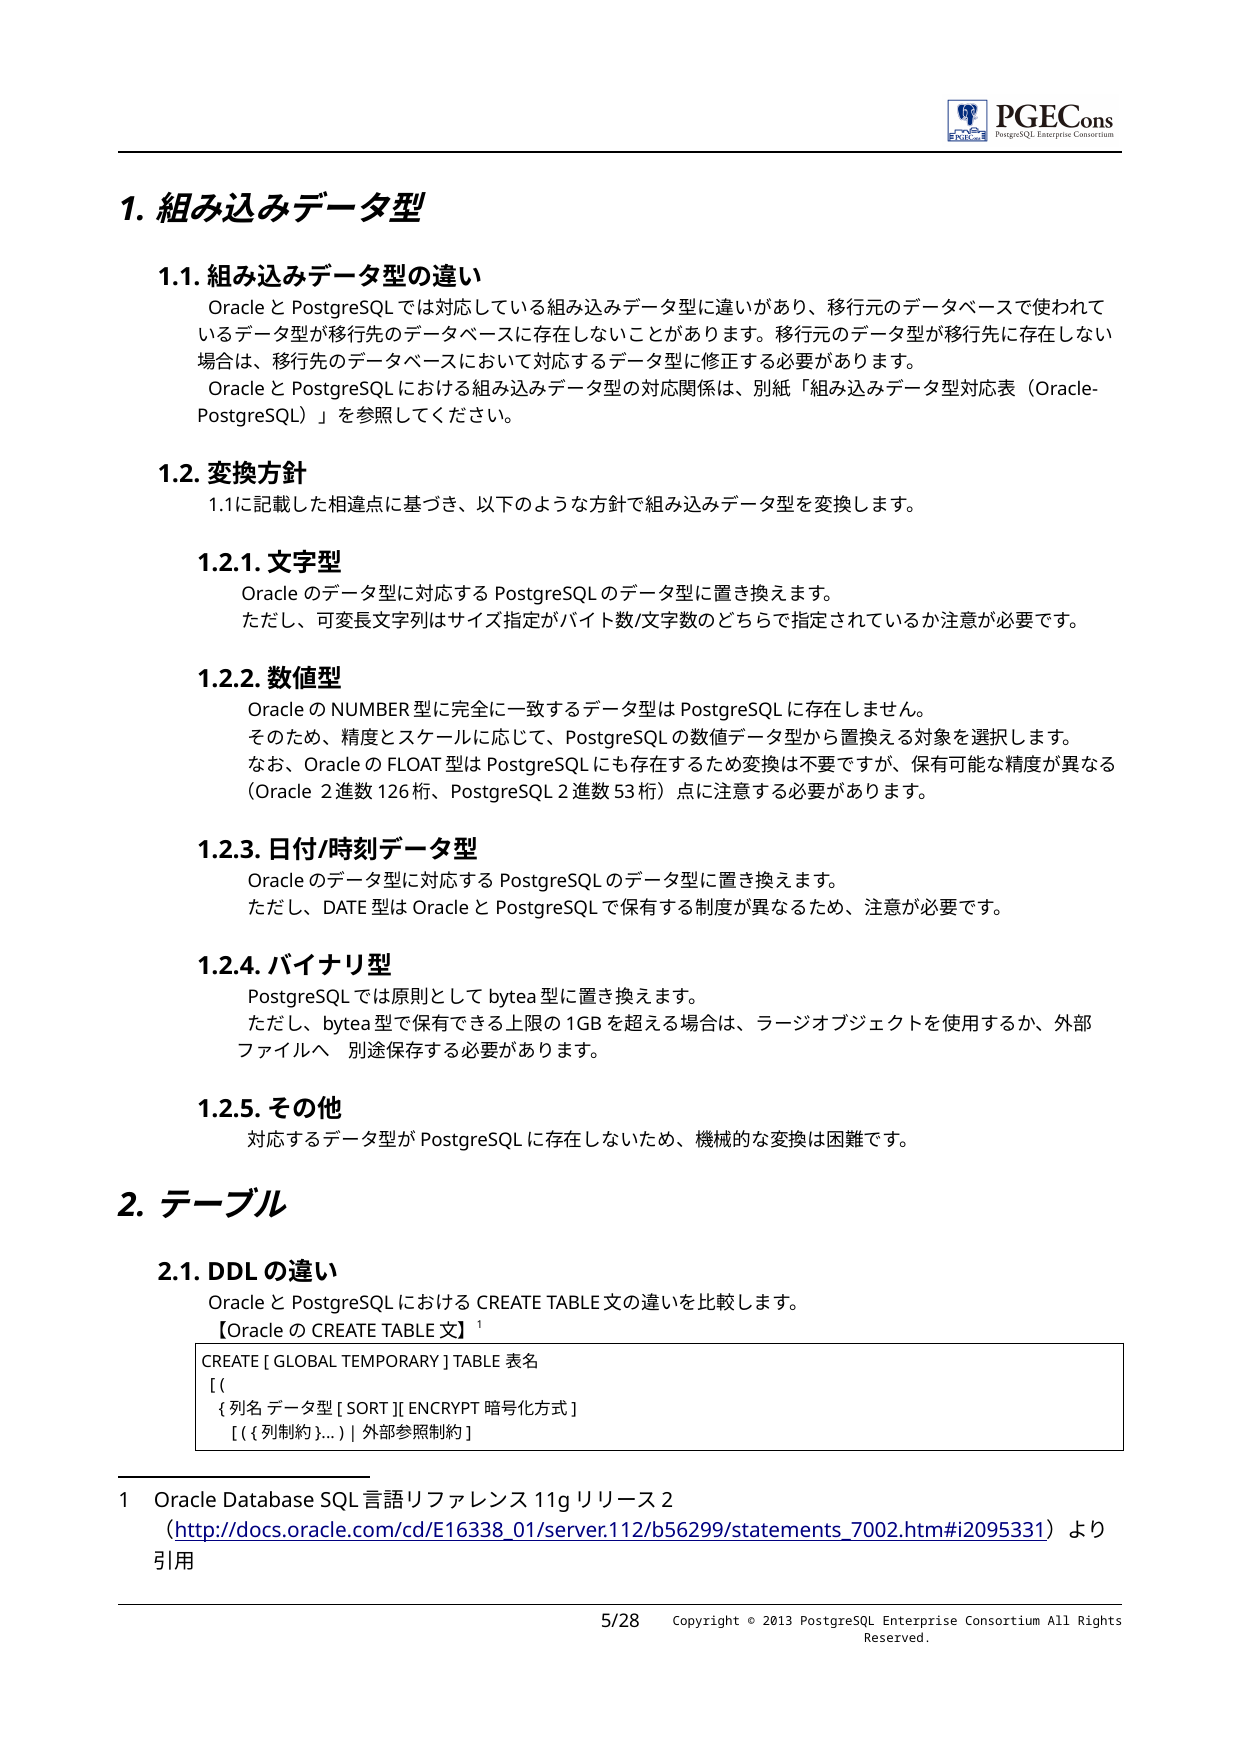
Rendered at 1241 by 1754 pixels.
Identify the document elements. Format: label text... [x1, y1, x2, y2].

subtitle DDLの違い [157, 1252, 1122, 1288]
subtitle 日付/時刻データ型 [197, 829, 1122, 866]
text ただし、可変長文字列はサイズ指定がバイト数/文字数のどちらで指定されているか注意が必要です。 [236, 606, 1122, 633]
subtitle 文字型 [197, 543, 1122, 579]
subtitle バイナリ型 [197, 946, 1122, 982]
picture [941, 94, 1119, 147]
subtitle 組み込みデータ型の違い [157, 256, 1122, 292]
text 1.1に記載した相違点に基づき、以下のような方針で組み込みデータ型を変換します。 [197, 490, 1122, 517]
text 【Oracle の CREATE TABLE文】 [197, 1315, 1122, 1342]
text なお、OracleのFLOAT型はPostgreSQLにも存在するため変換は不要ですが、保有可能な精度が異なる（Oracle ２進数126桁、PostgreSQL 2進数53桁）点に注意する必要があります。 [236, 749, 1122, 804]
text OracleとPostgreSQLにおける組み込みデータ型の対応関係は、別紙「組み込みデータ型対応表（Oracle-PostgreSQL）」を参照してください。 [197, 374, 1122, 428]
text Oracleのデータ型に対応するPostgreSQLのデータ型に置き換えます。 [236, 866, 1122, 893]
text OracleのNUMBER型に完全に一致するデータ型はPostgreSQLに存在しません。 [236, 695, 1122, 722]
text Oracle のデータ型に対応するPostgreSQLのデータ型に置き換えます。 [236, 579, 1122, 606]
text PostgreSQLでは原則としてbytea型に置き換えます。 [236, 982, 1122, 1009]
text 対応するデータ型がPostgreSQLに存在しないため、機械的な変換は困難です。 [236, 1125, 1122, 1152]
table_header CREATE [ GLOBAL TEMPORARY ] TABLE 表名 [ ( { 列名 データ型 [ SORT ][ ENCRYPT 暗号化方式 ] [ ( { 列制約 }... ) | 外部参照制約 ] [196, 1344, 1123, 1449]
subtitle テーブル [118, 1178, 1122, 1226]
text Oracle Database SQL言語リファレンス 11gリリース2 （http://docs.oracle.com/cd/E16338_01/server.112/b56299/statements_7002.htm#i2095331）より引用 [118, 1483, 1122, 1574]
subtitle 数値型 [197, 659, 1122, 695]
subtitle 変換方針 [157, 454, 1122, 490]
text OracleとPostgreSQLでは対応している組み込みデータ型に違いがあり、移行元のデータベースで使われているデータ型が移行先のデータベースに存在しないことがあります。移行元のデータ型が移行先に存在しない場合は、移行先のデータベースにおいて対応するデータ型に修正する必要があります。 [197, 292, 1122, 374]
subtitle その他 [197, 1089, 1122, 1125]
text ただし、DATE型はOracleとPostgreSQLで保有する制度が異なるため、注意が必要です。 [236, 893, 1122, 920]
text OracleとPostgreSQLにおけるCREATE TABLE文の違いを比較します。 [197, 1288, 1122, 1315]
subtitle 組み込みデータ型 [118, 182, 1122, 231]
text ただし、bytea型で保有できる上限の1GBを超える場合は、ラージオブジェクトを使用するか、外部ファイルへ 別途保存する必要があります。 [236, 1009, 1122, 1063]
text そのため、精度とスケールに応じて、PostgreSQLの数値データ型から置換える対象を選択します。 [236, 722, 1122, 749]
